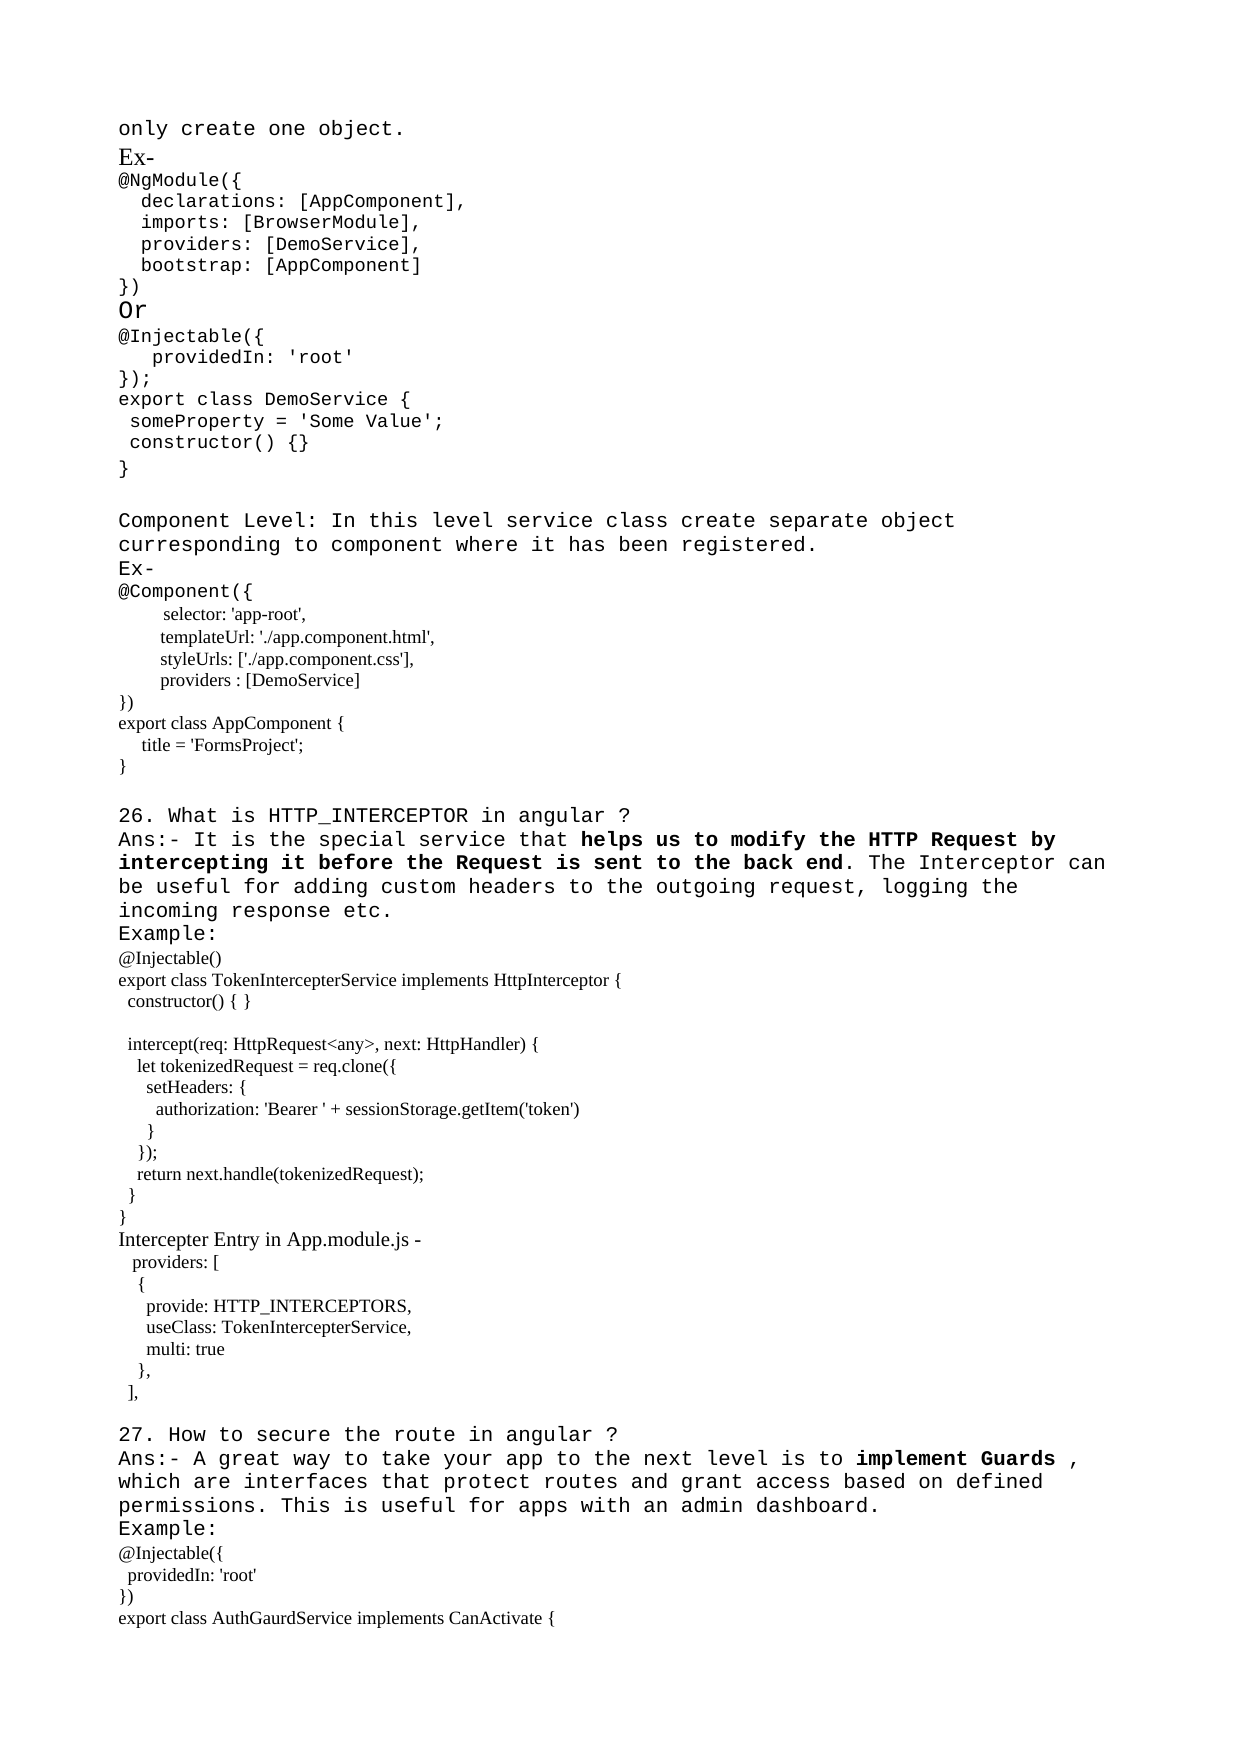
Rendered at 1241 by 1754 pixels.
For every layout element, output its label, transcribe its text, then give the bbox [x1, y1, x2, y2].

text }); [118, 1141, 1122, 1163]
text provide: HTTP_INTERCEPTORS, [118, 1294, 1122, 1316]
text return next.handle(tokenizedRequest); [118, 1163, 1122, 1184]
text Example: [118, 923, 1122, 947]
text }); [118, 369, 1122, 390]
text Component Level: In this level service class create separate object curresponding to component where it has been registered. [118, 511, 1122, 558]
text constructor() { } [118, 990, 1122, 1012]
text styleUrls: ['./app.component.css'], [118, 647, 1122, 669]
text providers: [DemoService], [118, 234, 1122, 256]
text export class TokenIntercepterService implements HttpInterceptor { [118, 968, 1122, 990]
text templateUrl: './app.component.html', [118, 626, 1122, 647]
text 27. How to secure the route in angular ? [118, 1424, 1122, 1447]
text @Injectable() [118, 947, 1122, 968]
text } [118, 1119, 1122, 1141]
text }) [118, 1585, 1122, 1607]
text 26. What is HTTP_INTERCEPTOR in angular ? [118, 805, 1122, 829]
text providedIn: 'root' [118, 348, 1122, 369]
text imports: [BrowserModule], [118, 213, 1122, 234]
text providers: [ [118, 1251, 1122, 1273]
text }, [118, 1359, 1122, 1381]
text someProperty = 'Some Value'; constructor() {} [118, 411, 1122, 454]
text ], [118, 1381, 1122, 1402]
text declarations: [AppComponent], [118, 192, 1122, 213]
text Intercepter Entry in App.module.js - [118, 1227, 1122, 1251]
text Example: [118, 1518, 1122, 1542]
text providedIn: 'root' [118, 1564, 1122, 1585]
text export class AuthGaurdService implements CanActivate { [118, 1607, 1122, 1628]
text authorization: 'Bearer ' + sessionStorage.getItem('token') [118, 1098, 1122, 1119]
text let tokenizedRequest = req.clone({ [118, 1055, 1122, 1076]
text export class DemoService { [118, 390, 1122, 411]
text @NgModule({ [118, 171, 1122, 192]
text useClass: TokenIntercepterService, [118, 1316, 1122, 1338]
text bootstrap: [AppComponent] [118, 256, 1122, 277]
text @Component({ [118, 581, 1122, 603]
text Ex- [118, 558, 1122, 581]
text export class AppComponent { [118, 712, 1122, 734]
text } [118, 1206, 1122, 1227]
text Or [118, 298, 1122, 326]
text } [118, 1184, 1122, 1206]
text selector: 'app-root', [118, 603, 1122, 626]
text Ans:- A great way to take your app to the next level is to implement Guards , which are interfaces that protect routes and grant access based on defined permissions. This is useful for apps with an admin dashboard. [118, 1447, 1122, 1518]
text } [118, 755, 1122, 777]
text providers : [DemoService] [118, 669, 1122, 691]
text }) [118, 691, 1122, 712]
text @Injectable({ [118, 1542, 1122, 1564]
text only create one object. [118, 118, 1122, 142]
text } [118, 454, 1122, 482]
text { [118, 1273, 1122, 1294]
text intercept(req: HttpRequest<any>, next: HttpHandler) { [118, 1033, 1122, 1055]
text setHeaders: { [118, 1076, 1122, 1098]
text Ans:- It is the special service that helps us to modify the HTTP Request by intercepting it before the Request is sent to the back end. The Interceptor can be useful for adding custom headers to the outgoing request, logging the incoming response etc. [118, 829, 1122, 923]
text }) [118, 277, 1122, 298]
text Ex- [118, 142, 1122, 171]
text title = 'FormsProject'; [118, 734, 1122, 755]
text @Injectable({ [118, 326, 1122, 348]
text multi: true [118, 1338, 1122, 1359]
